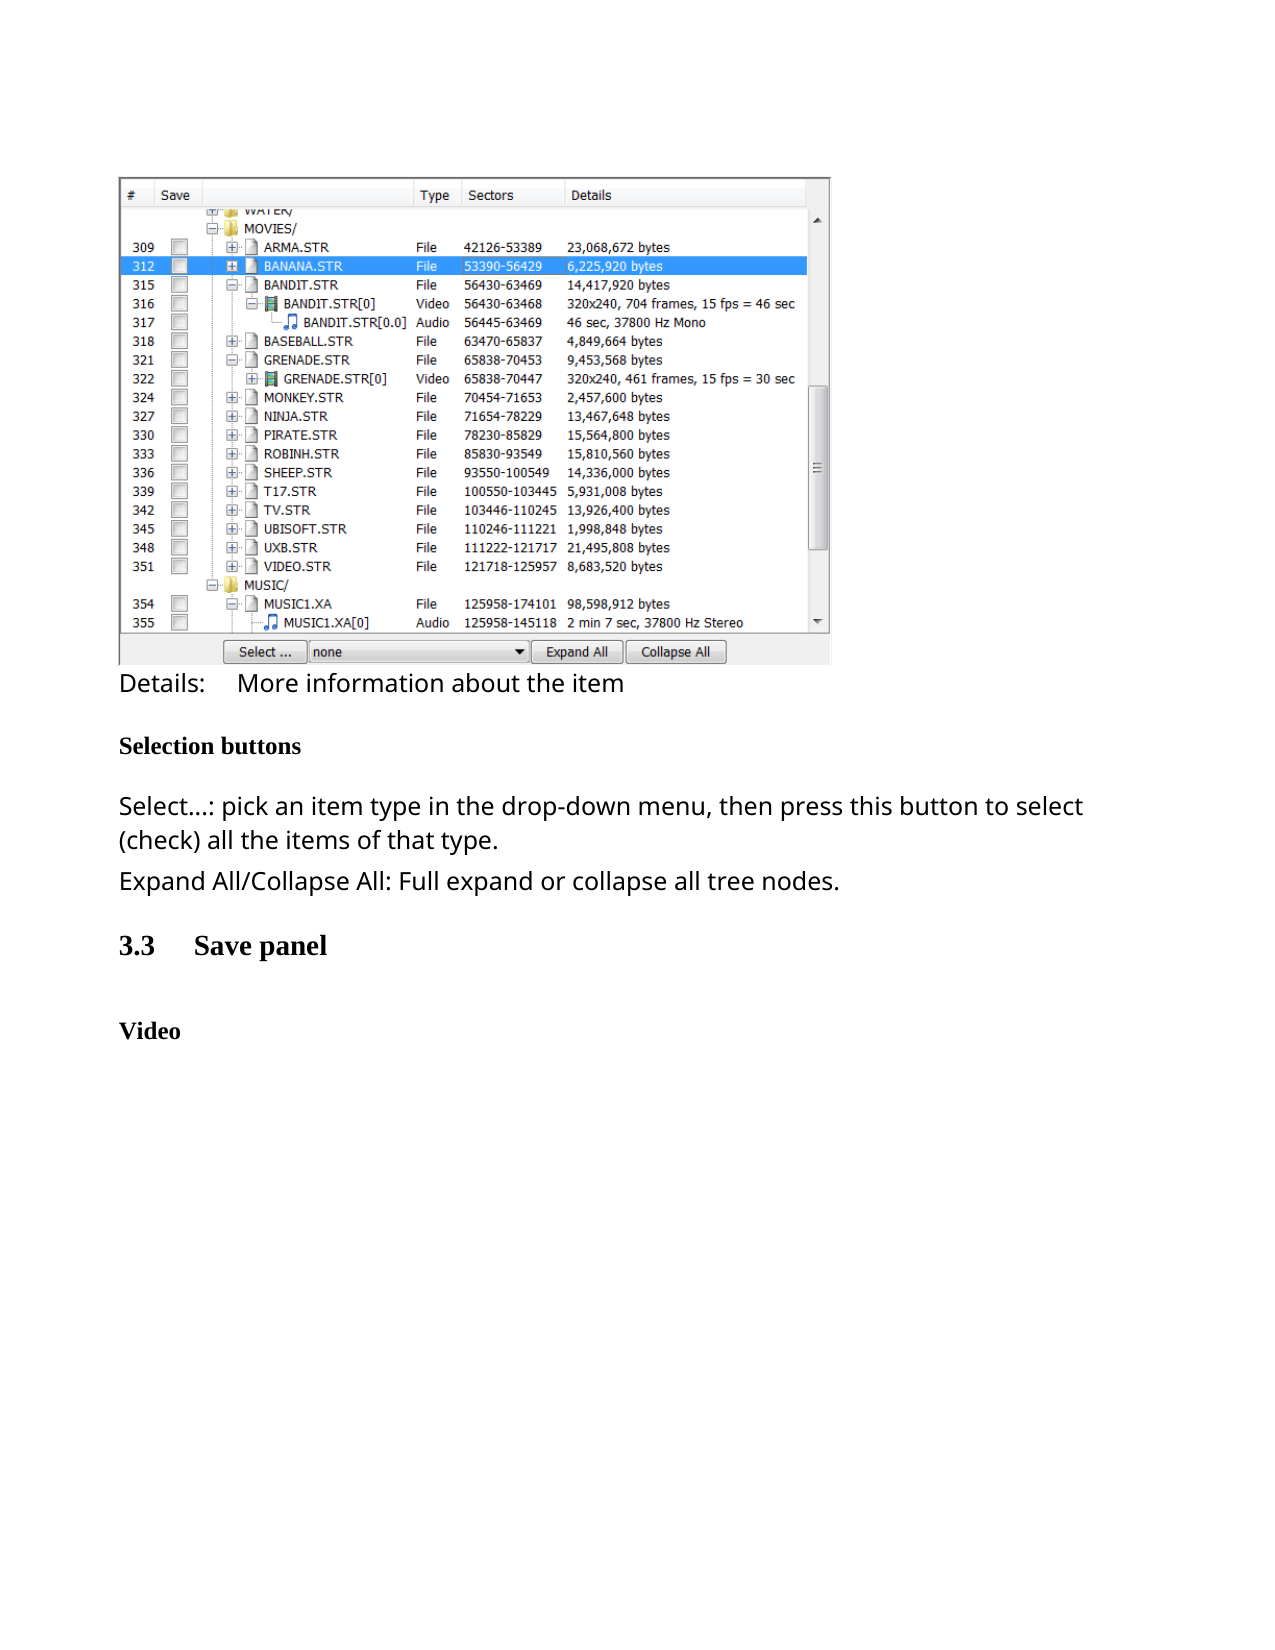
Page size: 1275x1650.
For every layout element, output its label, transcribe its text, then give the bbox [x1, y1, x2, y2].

text Details: More information about the item [118, 177, 1156, 700]
subtitle Save panel [118, 928, 1156, 962]
subtitle Selection buttons [118, 731, 1156, 759]
text Expand All/Collapse All: Full expand or collapse all tree nodes. [118, 863, 1156, 897]
picture [118, 176, 833, 666]
subtitle Video [118, 1016, 1156, 1045]
text Select...: pick an item type in the drop-down menu, then press this button to select (check) all the items of that type. [118, 789, 1156, 857]
